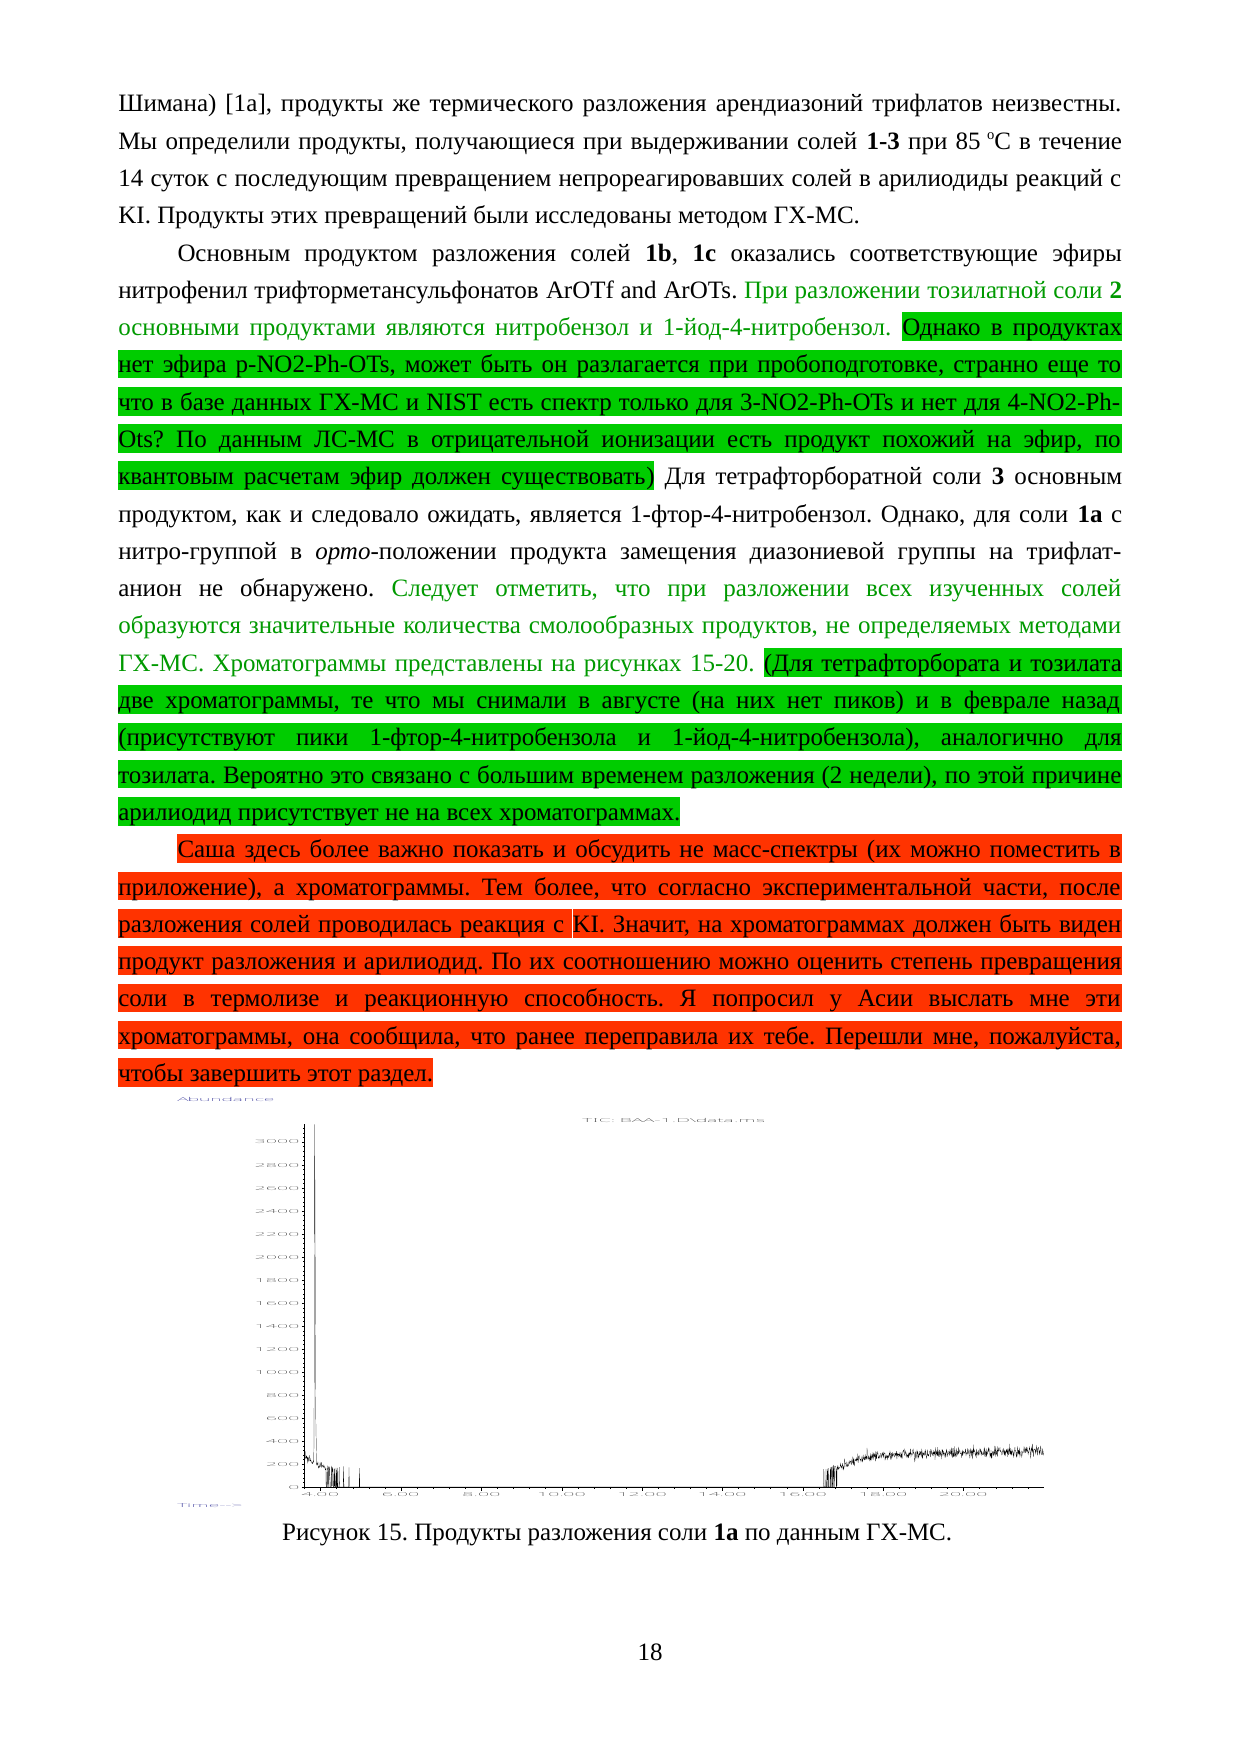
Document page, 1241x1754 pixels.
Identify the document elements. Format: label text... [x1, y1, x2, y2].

text Рисунок 15. Продукты разложения соли 1a по данным ГХ-МС. [118, 1517, 1122, 1546]
text Саша здесь более важно показать и обсудить не масс-спектры (их можно поместить в приложение), а хроматограммы. Тем более, что согласно экспериментальной части, после разложения солей проводилась реакция с KI. Значит, на хроматограммах должен быть виден продукт разложения и арилиодид. По их соотношению можно оценить степень превращения соли в термолизе и реакционную способность. Я попросил у Асии выслать мне эти хроматограммы, она сообщила, что ранее переправила их тебе. Перешли мне, пожалуйста, чтобы завершить этот раздел. [118, 834, 1122, 1087]
text Основным продуктом разложения солей 1b, 1c оказались соответствующие эфиры нитрофенил трифторметансульфонатов ArOTf and ArOTs. При разложении тозилатной соли 2 основными продуктами являются нитробензол и 1-йод-4-нитробензол. Однако в продуктах нет эфира p-NO2-Ph-OTs, может быть он разлагается при пробоподготовке, странно еще то что в базе данных ГХ-МC и NIST есть спектр только для 3-NO2-Ph-OTs и нет для 4-NO2-Ph-Ots? По данным ЛС-МС в отрицательной ионизации есть продукт похожий на эфир, по квантовым расчетам эфир должен существовать) Для тетрафторборатной соли 3 основным продуктом, как и следовало ожидать, является 1-фтор-4-нитробензол. Однако, для соли 1a с нитро-группой в орто-положении продукта замещения диазониевой группы на трифлат-анион не обнаружено. Следует отметить, что при разложении всех изученных солей образуются значительные количества смолообразных продуктов, не определяемых методами ГХ-МС. Хроматограммы представлены на рисунках 15-20. (Для тетрафторбората и тозилата две хроматограммы, те что мы снимали в августе (на них нет пиков) и в феврале назад (присутствуют пики 1-фтор-4-нитробензола и 1-йод-4-нитробензола), аналогично для тозилата. Вероятно это связано с большим временем разложения (2 недели), по этой причине арилиодид присутствует не на всех хроматограммах. [118, 238, 1122, 826]
text Шимана) [1a], продукты же термического разложения арендиазоний трифлатов неизвестны. Мы определили продукты, получающиеся при выдерживании солей 1-3 при 85 оС в течение 14 суток с последующим превращением непрореагировавших солей в арилиодиды реакций с KI. Продукты этих превращений были исследованы методом ГХ-МС. [118, 88, 1122, 229]
